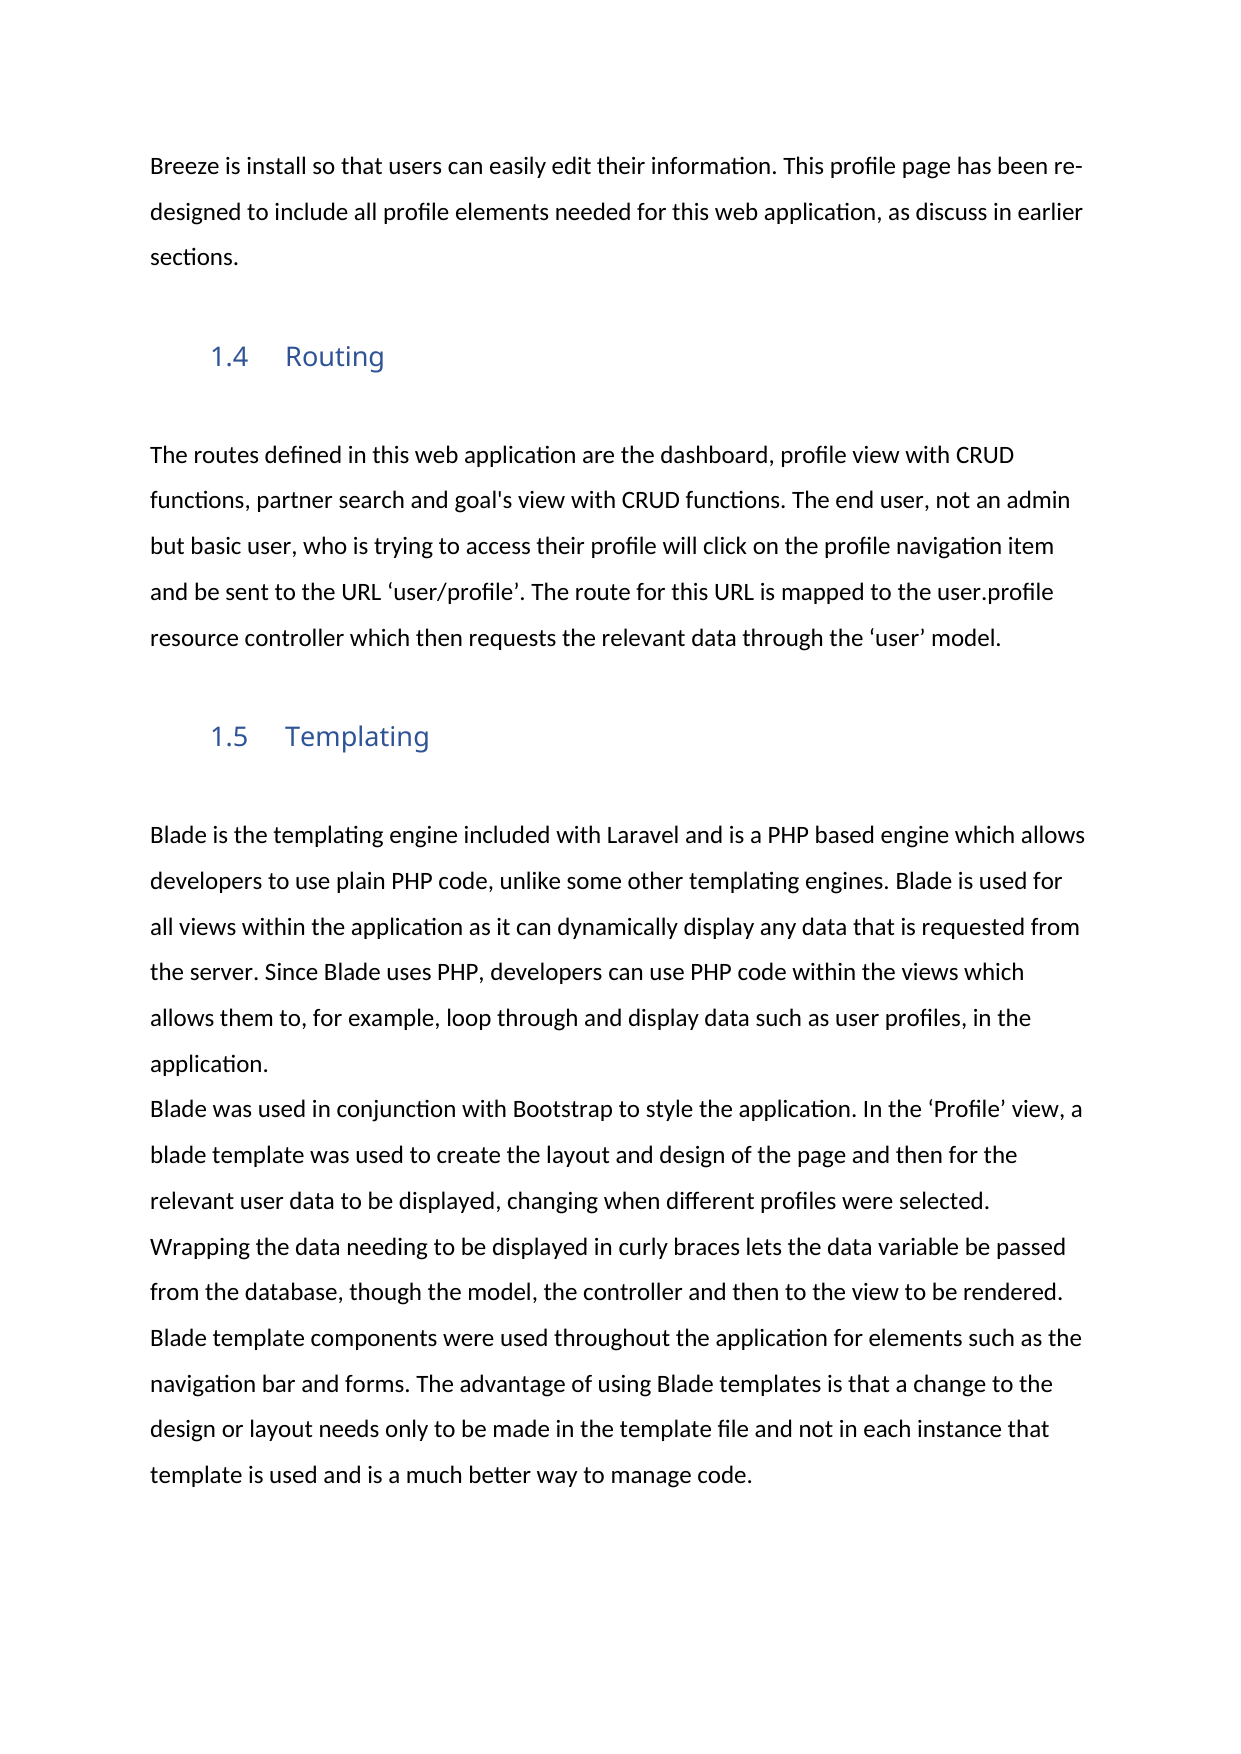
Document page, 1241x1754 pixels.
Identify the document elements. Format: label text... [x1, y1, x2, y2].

text Blade is the templating engine included with Laravel and is a PHP based engine which allows developers to use plain PHP code, unlike some other templating engines. Blade is used for all views within the application as it can dynamically display any data that is requested from the server. Since Blade uses PHP, developers can use PHP code within the views which allows them to, for example, loop through and display data such as user profiles, in the application. [150, 819, 1090, 1078]
text Breeze is install so that users can easily edit their information. This profile page has been re-designed to include all profile elements needed for this web application, as discuss in earlier sections. [150, 150, 1090, 272]
text The routes defined in this web application are the dashboard, profile view with CRUD functions, partner search and goal's view with CRUD functions. The end user, not an admin but basic user, who is trying to access their profile will click on the profile navigation item and be sent to the URL ‘user/profile’. The route for this URL is mapped to the user.profile resource controller which then requests the relevant data through the ‘user’ model. [150, 439, 1090, 652]
text Blade was used in conjunction with Bootstrap to style the application. In the ‘Profile’ view, a blade template was used to create the layout and design of the page and then for the relevant user data to be displayed, changing when different profiles were selected. Wrapping the data needing to be displayed in curly braces lets the data variable be passed from the database, though the model, the controller and then to the view to be rendered. Blade template components were used throughout the application for elements such as the navigation bar and forms. The advantage of using Blade templates is that a change to the design or layout needs only to be made in the template file and not in each instance that template is used and is a much better way to manage code. [150, 1093, 1090, 1490]
list Routing [210, 337, 1090, 374]
list Templating [210, 717, 1090, 754]
